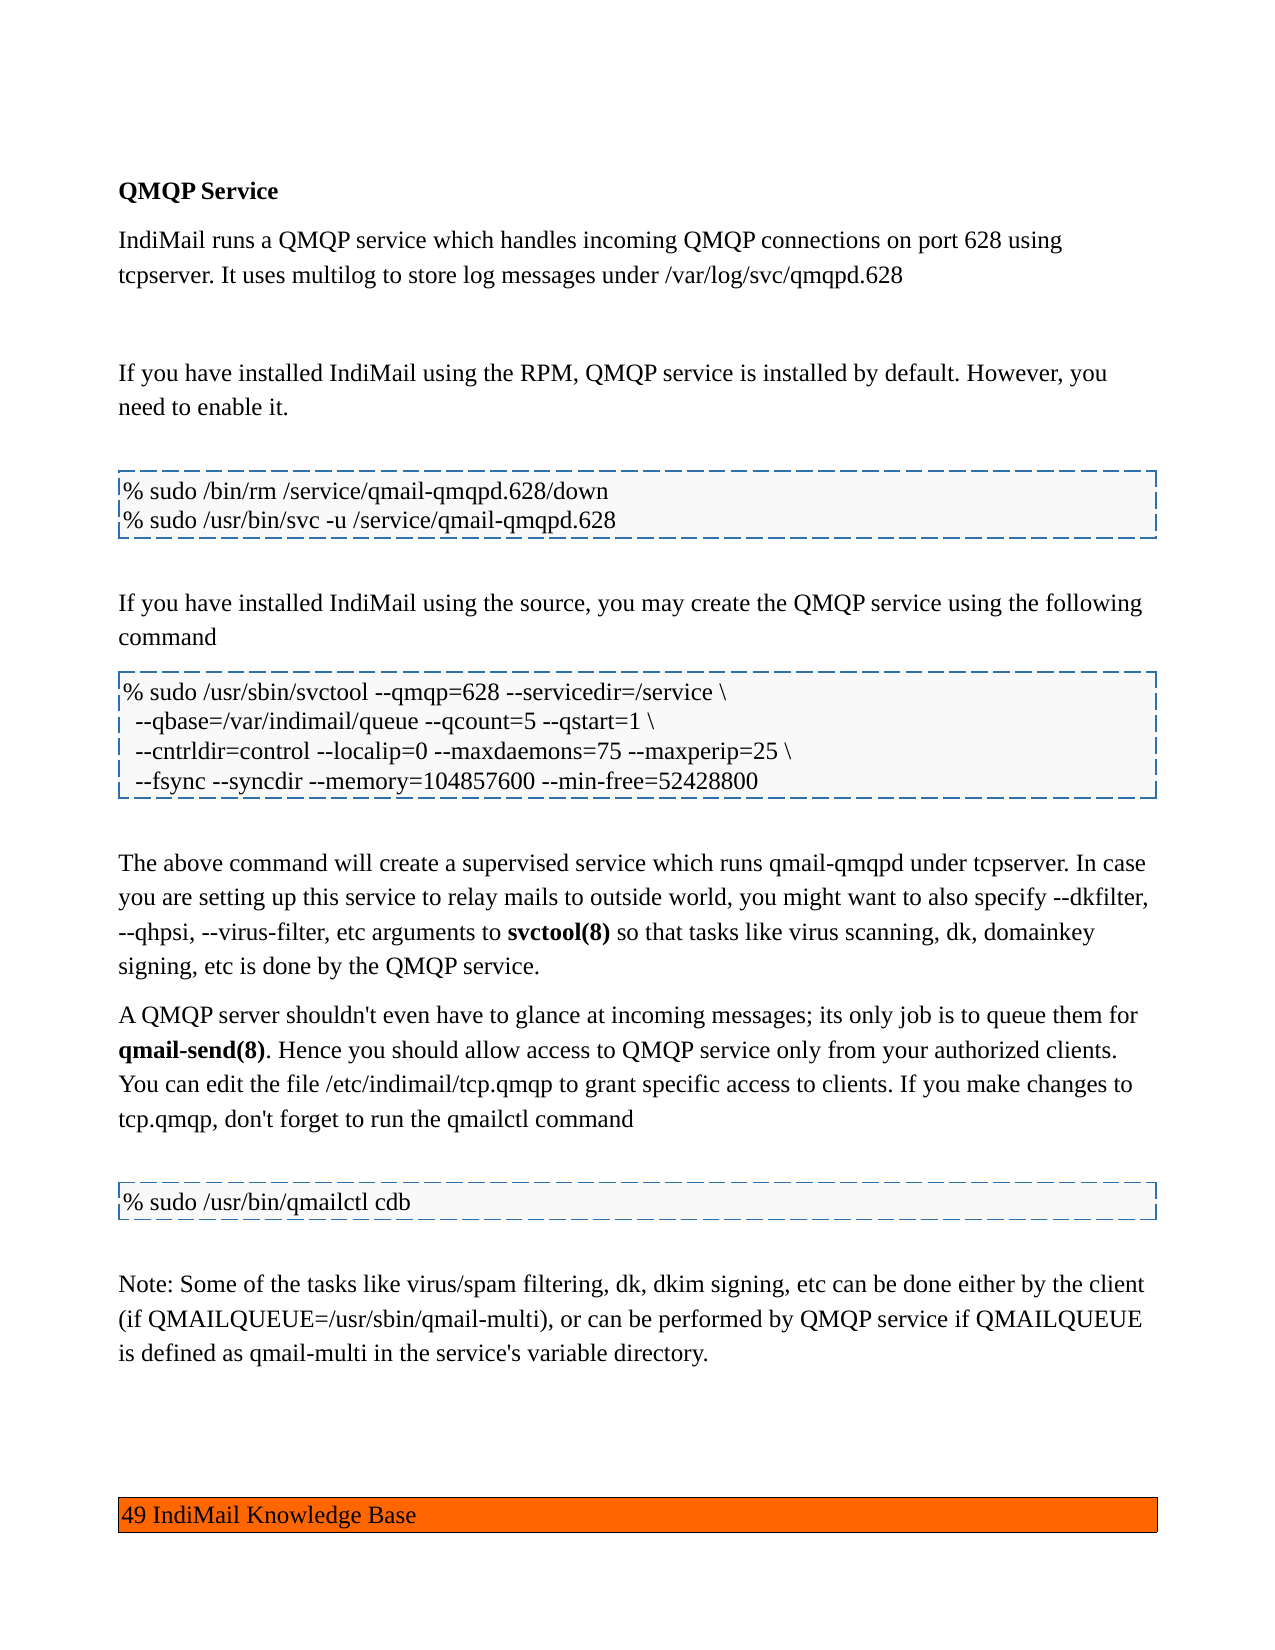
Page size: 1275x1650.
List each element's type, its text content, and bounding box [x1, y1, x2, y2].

text % sudo /bin/rm /service/qmail-qmqpd.628/down % sudo /usr/bin/svc -u /service/qmail-qmqpd.628 [118, 470, 1157, 539]
text IndiMail runs a QMQP service which handles incoming QMQP connections on port 628 using tcpserver. It uses multilog to store log messages under /var/log/svc/qmqpd.628 [118, 225, 1157, 289]
text % sudo /usr/bin/qmailctl cdb [118, 1182, 1157, 1220]
text % sudo /usr/sbin/svctool --qmqp=628 --servicedir=/service \ --qbase=/var/indimail/queue --qcount=5 --qstart=1 \ --cntrldir=control --localip=0 --maxdaemons=75 --maxperip=25 \ --fsync --syncdir --memory=104857600 --min-free=52428800 [118, 671, 1157, 799]
text QMQP Service [118, 176, 1157, 205]
text A QMQP server shouldn't even have to glance at incoming messages; its only job is to queue them for qmail-send(8). Hence you should allow access to QMQP service only from your authorized clients. You can edit the file /etc/indimail/tcp.qmqp to grant specific access to clients. If you make changes to tcp.qmqp, don't forget to run the qmailctl command [118, 1001, 1157, 1133]
text If you have installed IndiMail using the RPM, QMQP service is installed by default. However, you need to enable it. [118, 358, 1157, 421]
text If you have installed IndiMail using the source, you may create the QMQP service using the following command [118, 588, 1157, 651]
text The above command will create a supervised service which runs qmail-qmqpd under tcpserver. In case you are setting up this service to relay mails to outside world, you might want to also specify --dkfilter, --qhpsi, --virus-filter, etc arguments to svctool(8) so that tasks like virus scanning, dk, domainkey signing, etc is done by the QMQP service. [118, 848, 1157, 980]
text Note: Some of the tasks like virus/spam filtering, dk, dkim signing, etc can be done either by the client (if QMAILQUEUE=/usr/sbin/qmail-multi), or can be performed by QMQP service if QMAILQUEUE is defined as qmail-multi in the service's variable directory. [118, 1269, 1157, 1367]
